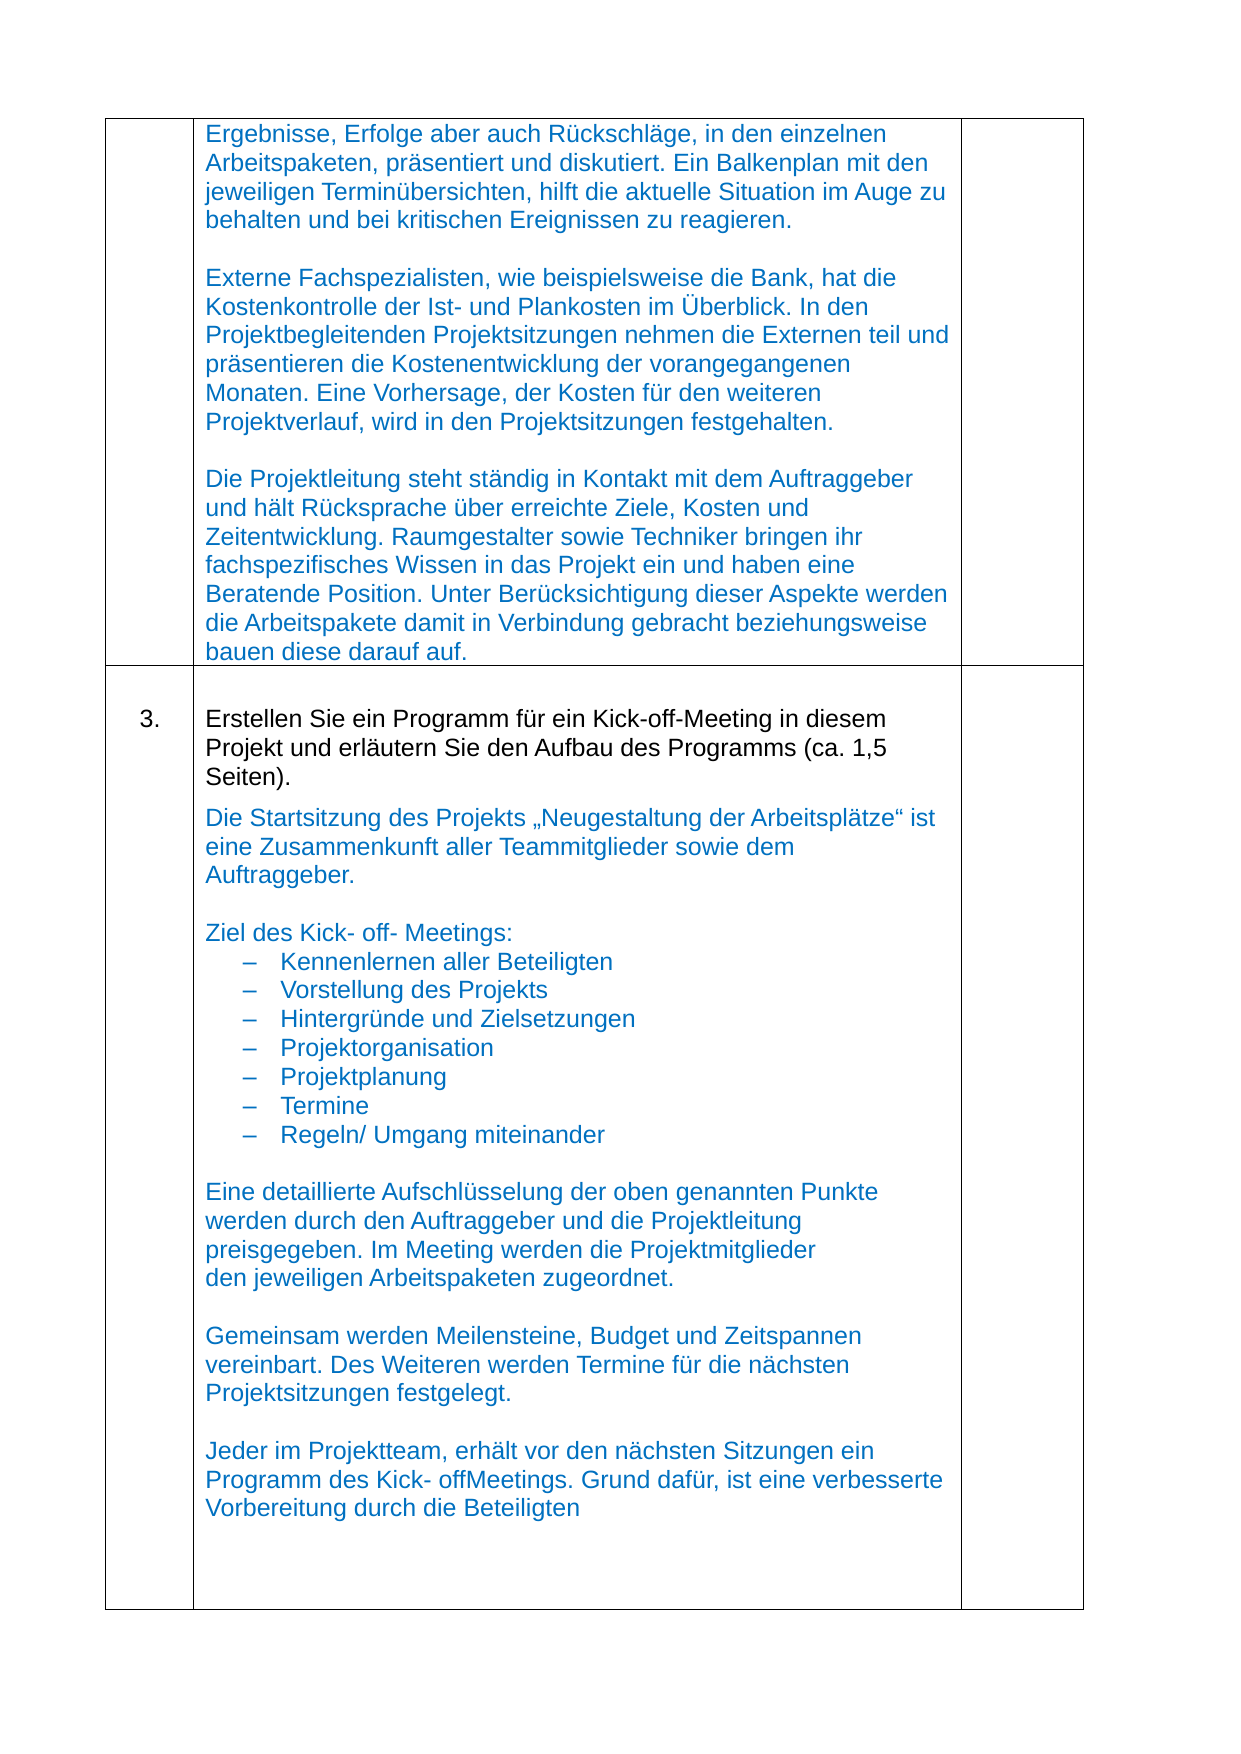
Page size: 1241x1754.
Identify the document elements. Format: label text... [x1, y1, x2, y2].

table_cell Erstellen Sie ein Programm für ein Kick-off-Meeting in diesem Projekt und erläutern Sie den Aufbau des Programms (ca. 1,5 Seiten). Die Startsitzung des Projekts „Neugestaltung der Arbeitsplätze“ ist eine Zusammenkunft aller Teammitglieder sowie dem Auftraggeber. Ziel des Kick- off- Meetings: Kennenlernen aller Beteiligten Vorstellung des Projekts Hintergründe und Zielsetzungen Projektorganisation Projektplanung Termine Regeln/ Umgang miteinander Eine detaillierte Aufschlüsselung der oben genannten Punkte werden durch den Auftraggeber und die Projektleitung preisgegeben. Im Meeting werden die Projektmitglieder den jeweiligen Arbeitspaketen zugeordnet. Gemeinsam werden Meilensteine, Budget und Zeitspannen vereinbart. Des Weiteren werden Termine für die nächsten Projektsitzungen festgelegt. Jeder im Projektteam, erhält vor den nächsten Sitzungen ein Programm des Kick- offMeetings. Grund dafür, ist eine verbesserte Vorbereitung durch die Beteiligten [194, 666, 961, 1608]
table_cell [962, 119, 1083, 665]
table_cell Ergebnisse, Erfolge aber auch Rückschläge, in den einzelnen Arbeitspaketen, präsentiert und diskutiert. Ein Balkenplan mit den jeweiligen Terminübersichten, hilft die aktuelle Situation im Auge zu behalten und bei kritischen Ereignissen zu reagieren. Externe Fachspezialisten, wie beispielsweise die Bank, hat die Kostenkontrolle der Ist- und Plankosten im Überblick. In den Projektbegleitenden Projektsitzungen nehmen die Externen teil und präsentieren die Kostenentwicklung der vorangegangenen Monaten. Eine Vorhersage, der Kosten für den weiteren Projektverlauf, wird in den Projektsitzungen festgehalten. Die Projektleitung steht ständig in Kontakt mit dem Auftraggeber und hält Rücksprache über erreichte Ziele, Kosten und Zeitentwicklung. Raumgestalter sowie Techniker bringen ihr fachspezifisches Wissen in das Projekt ein und haben eine Beratende Position. Unter Berücksichtigung dieser Aspekte werden die Arbeitspakete damit in Verbindung gebracht beziehungsweise bauen diese darauf auf. [194, 119, 961, 665]
table_cell 3. [106, 666, 193, 1608]
table_cell [106, 119, 193, 665]
table_cell [962, 666, 1083, 1608]
